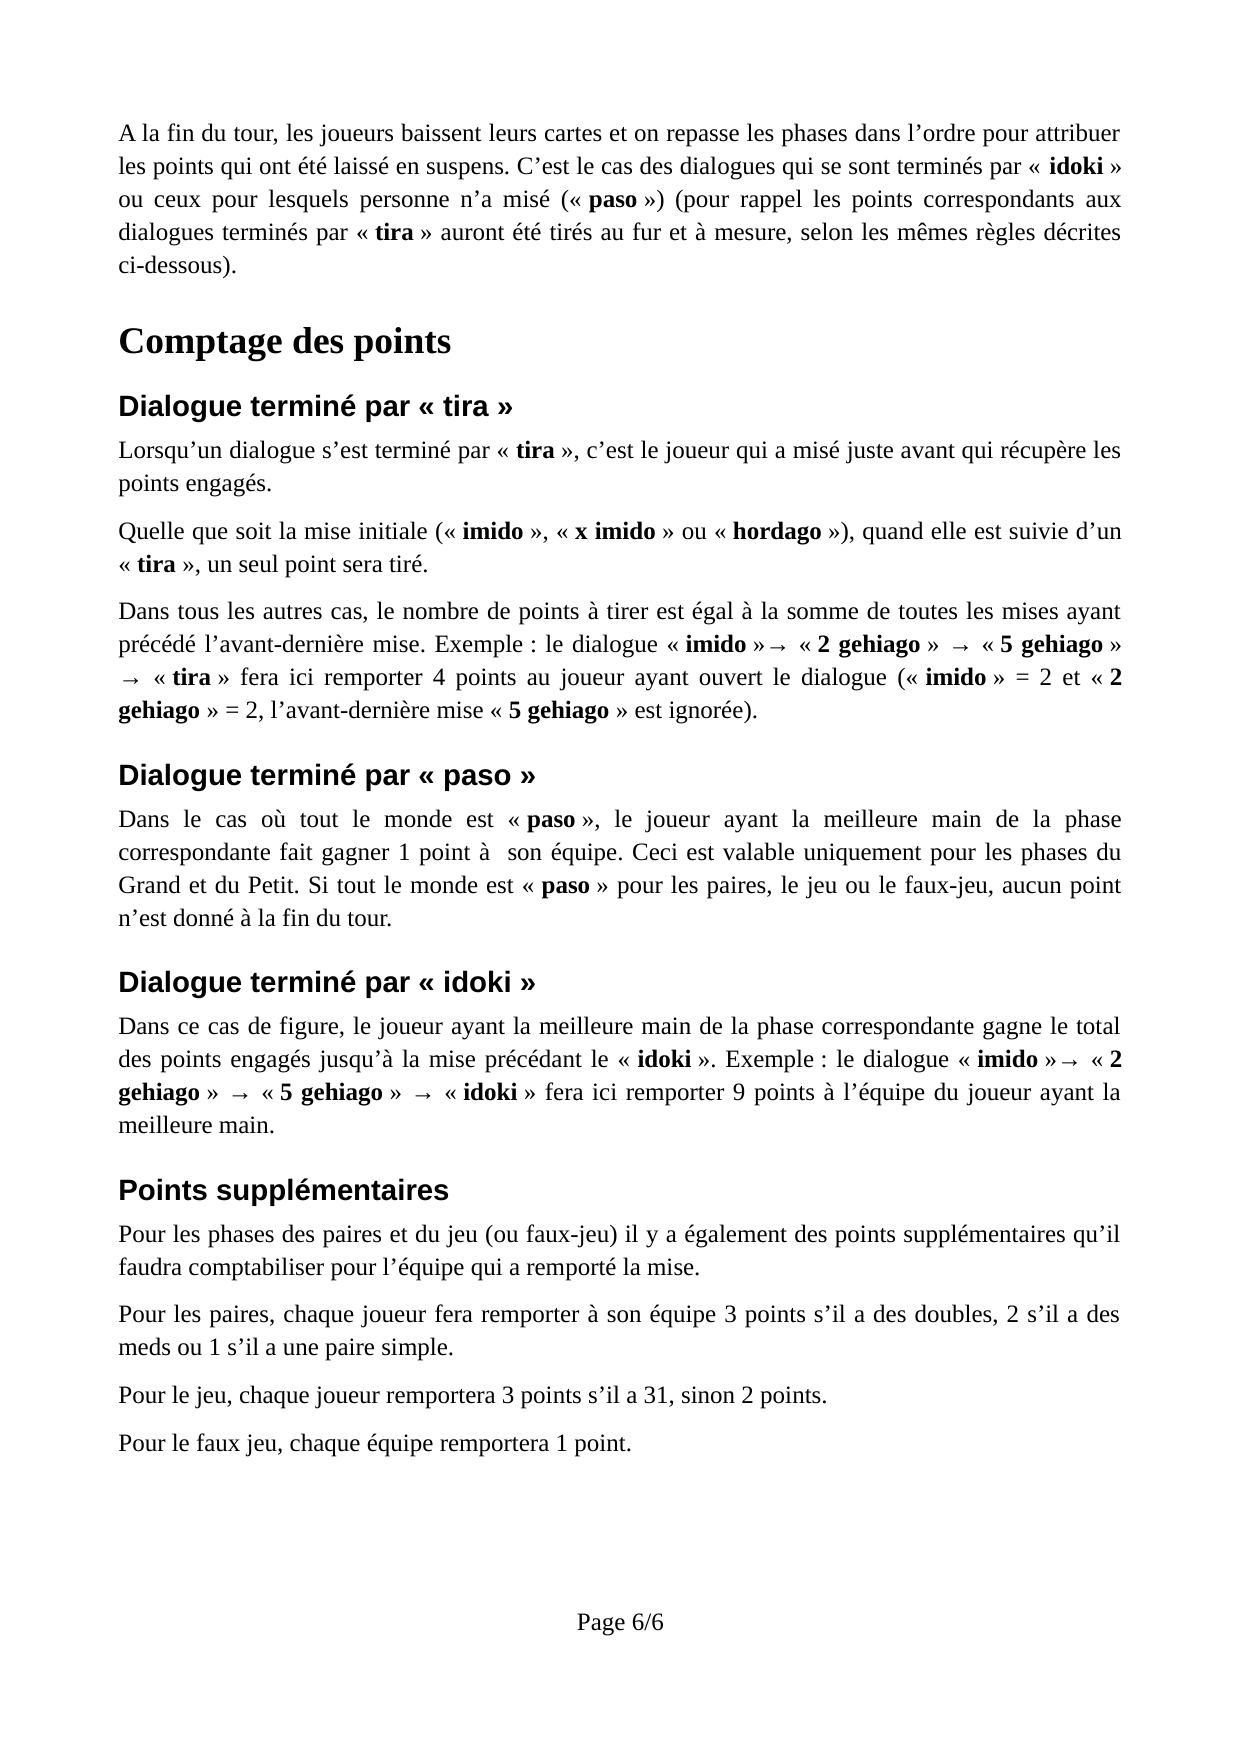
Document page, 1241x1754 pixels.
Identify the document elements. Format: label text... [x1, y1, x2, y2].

text Pour les phases des paires et du jeu (ou faux-jeu) il y a également des points supplémentaires qu’il faudra comptabiliser pour l’équipe qui a remporté la mise. [118, 1219, 1122, 1281]
text Dans ce cas de figure, le joueur ayant la meilleure main de la phase correspondante gagne le total des points engagés jusqu’à la mise précédant le « idoki ». Exemple : le dialogue « imido »→ « 2 gehiago » → « 5 gehiago » → « idoki » fera ici remporter 9 points à l’équipe du joueur ayant la meilleure main. [118, 1011, 1122, 1139]
text Dans le cas où tout le monde est « paso », le joueur ayant la meilleure main de la phase correspondante fait gagner 1 point à son équipe. Ceci est valable uniquement pour les phases du Grand et du Petit. Si tout le monde est « paso » pour les paires, le jeu ou le faux-jeu, aucun point n’est donné à la fin du tour. [118, 804, 1122, 932]
subtitle Dialogue terminé par « tira » [118, 389, 1122, 423]
subtitle Dialogue terminé par « idoki » [118, 965, 1122, 999]
text A la fin du tour, les joueurs baissent leurs cartes et on repasse les phases dans l’ordre pour attribuer les points qui ont été laissé en suspens. C’est le cas des dialogues qui se sont terminés par « idoki » ou ceux pour lesquels personne n’a misé (« paso ») (pour rappel les points correspondants aux dialogues terminés par « tira » auront été tirés au fur et à mesure, selon les mêmes règles décrites ci-dessous). [118, 118, 1122, 279]
text Quelle que soit la mise initiale (« imido », « x imido » ou « hordago »), quand elle est suivie d’un « tira », un seul point sera tiré. [118, 516, 1122, 577]
subtitle Points supplémentaires [118, 1173, 1122, 1206]
text Lorsqu’un dialogue s’est terminé par « tira », c’est le joueur qui a misé juste avant qui récupère les points engagés. [118, 435, 1122, 497]
text Pour les paires, chaque joueur fera remporter à son équipe 3 points s’il a des doubles, 2 s’il a des meds ou 1 s’il a une paire simple. [118, 1299, 1122, 1361]
text Pour le jeu, chaque joueur remportera 3 points s’il a 31, sinon 2 points. [118, 1380, 1122, 1409]
subtitle Comptage des points [118, 319, 1122, 362]
text Dans tous les autres cas, le nombre de points à tirer est égal à la somme de toutes les mises ayant précédé l’avant-dernière mise. Exemple : le dialogue « imido »→ « 2 gehiago » → « 5 gehiago » → « tira » fera ici remporter 4 points au joueur ayant ouvert le dialogue (« imido » = 2 et « 2 gehiago » = 2, l’avant-dernière mise « 5 gehiago » est ignorée). [118, 596, 1122, 724]
subtitle Dialogue terminé par « paso » [118, 758, 1122, 791]
text Pour le faux jeu, chaque équipe remportera 1 point. [118, 1428, 1122, 1456]
